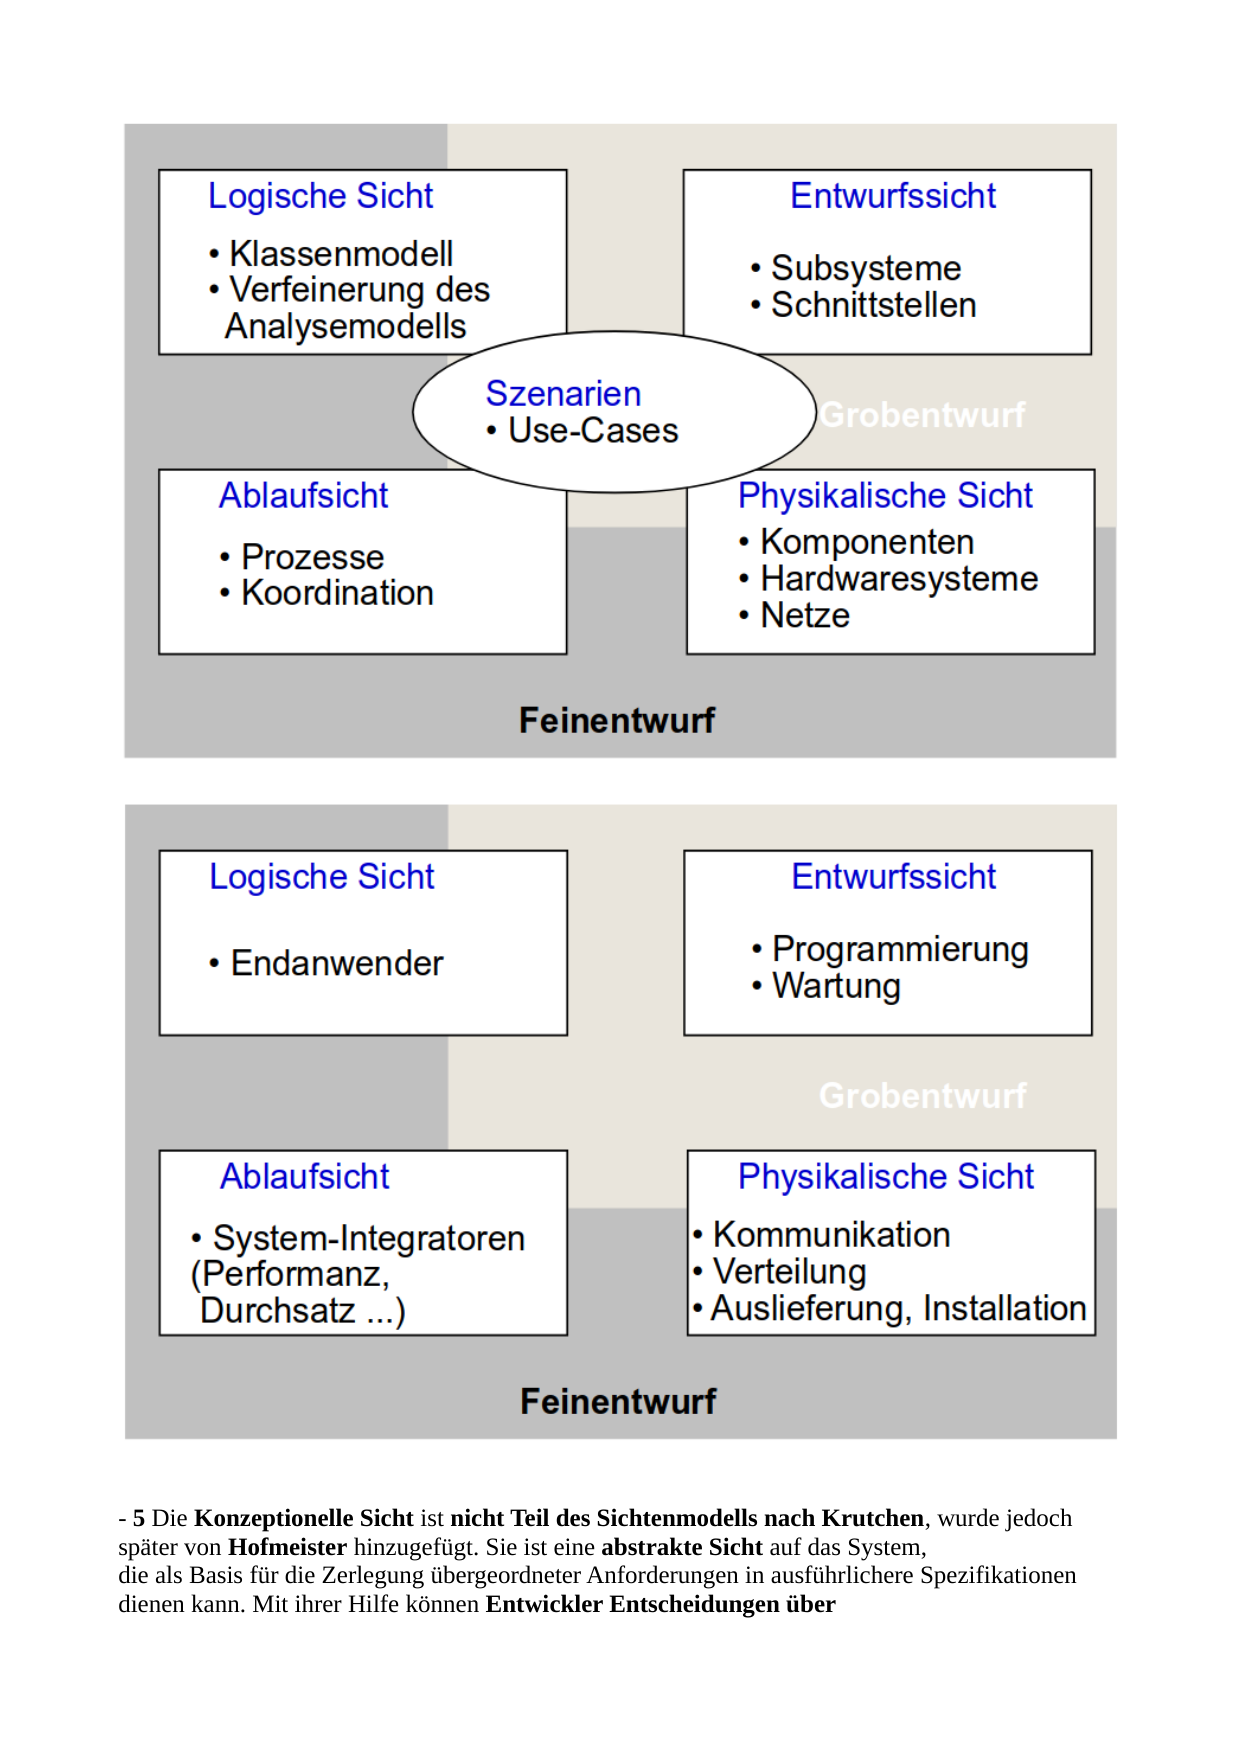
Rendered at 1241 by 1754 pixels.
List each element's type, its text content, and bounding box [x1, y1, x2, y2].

text - 5 Die Konzeptionelle Sicht ist nicht Teil des Sichtenmodells nach Krutchen, wurde jedoch später von Hofmeister hinzugefügt. Sie ist eine abstrakte Sicht auf das System, [118, 1503, 1122, 1561]
text die als Basis für die Zerlegung übergeordneter Anforderungen in ausführlichere Spezifikationen dienen kann. Mit ihrer Hilfe können Entwickler Entscheidungen über [118, 1561, 1122, 1618]
picture [118, 794, 1123, 1446]
picture [118, 118, 1123, 766]
